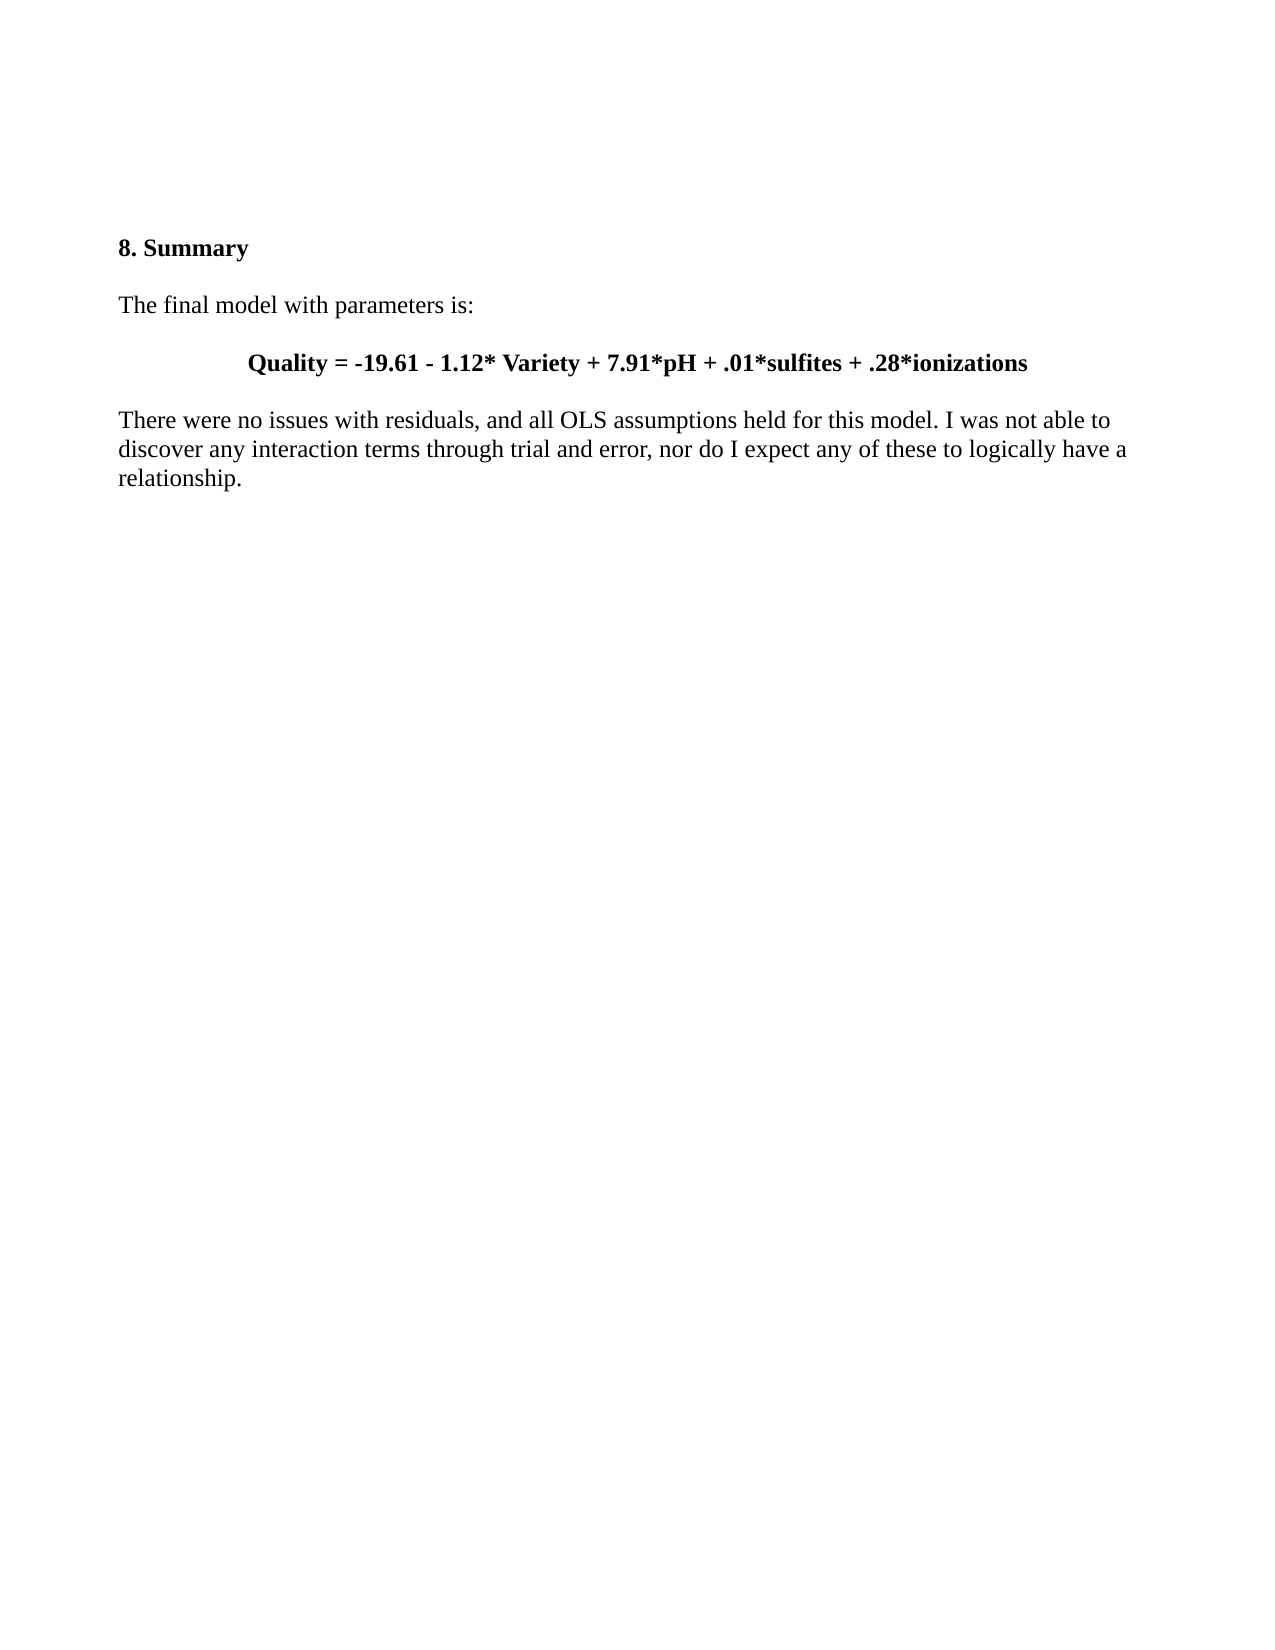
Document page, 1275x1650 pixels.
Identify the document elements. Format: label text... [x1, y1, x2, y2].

text Quality = -19.61 - 1.12* Variety + 7.91*pH + .01*sulfites + .28*ionizations [118, 348, 1157, 377]
text The final model with parameters is: [118, 291, 1157, 319]
text 8. Summary [118, 233, 1157, 262]
text There were no issues with residuals, and all OLS assumptions held for this model. I was not able to discover any interaction terms through trial and error, nor do I expect any of these to logically have a relationship. [118, 406, 1157, 492]
